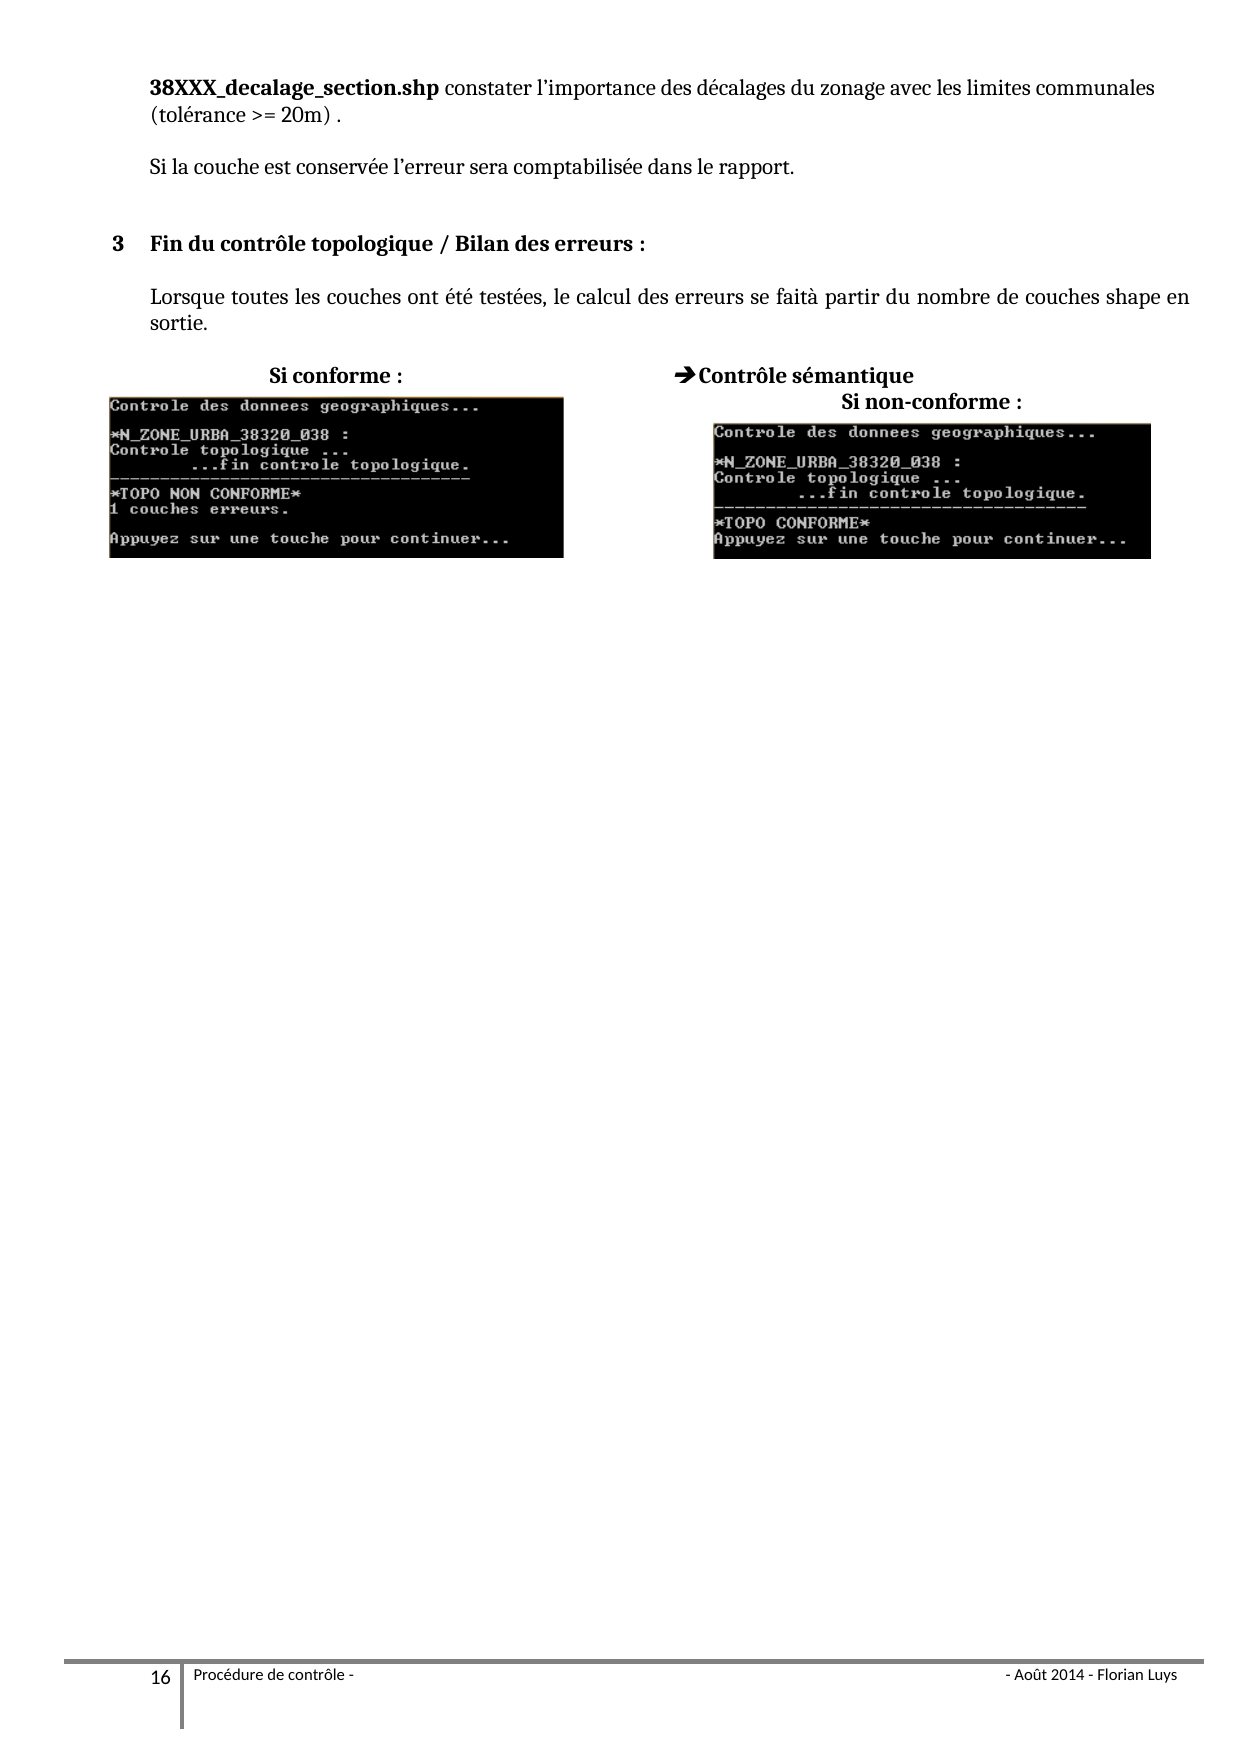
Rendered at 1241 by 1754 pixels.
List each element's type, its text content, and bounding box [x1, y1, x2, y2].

text  Contrôle sémantique [671, 362, 1193, 389]
text Si non-conforme : [671, 389, 1193, 415]
text Si la couche est conservée l’erreur sera comptabilisée dans le rapport. [150, 154, 1193, 180]
text Lorsque toutes les couches ont été testées, le calcul des erreurs se faità partir du nombre de couches shape en sortie. [150, 283, 1193, 336]
text Si conforme : [75, 362, 597, 389]
picture [712, 422, 1151, 559]
picture [108, 396, 564, 558]
text 38XXX_decalage_section.shp constater l’importance des décalages du zonage avec les limites communales (tolérance >= 20m) . [150, 75, 1193, 128]
list Fin du contrôle topologique / Bilan des erreurs : [112, 231, 1193, 257]
